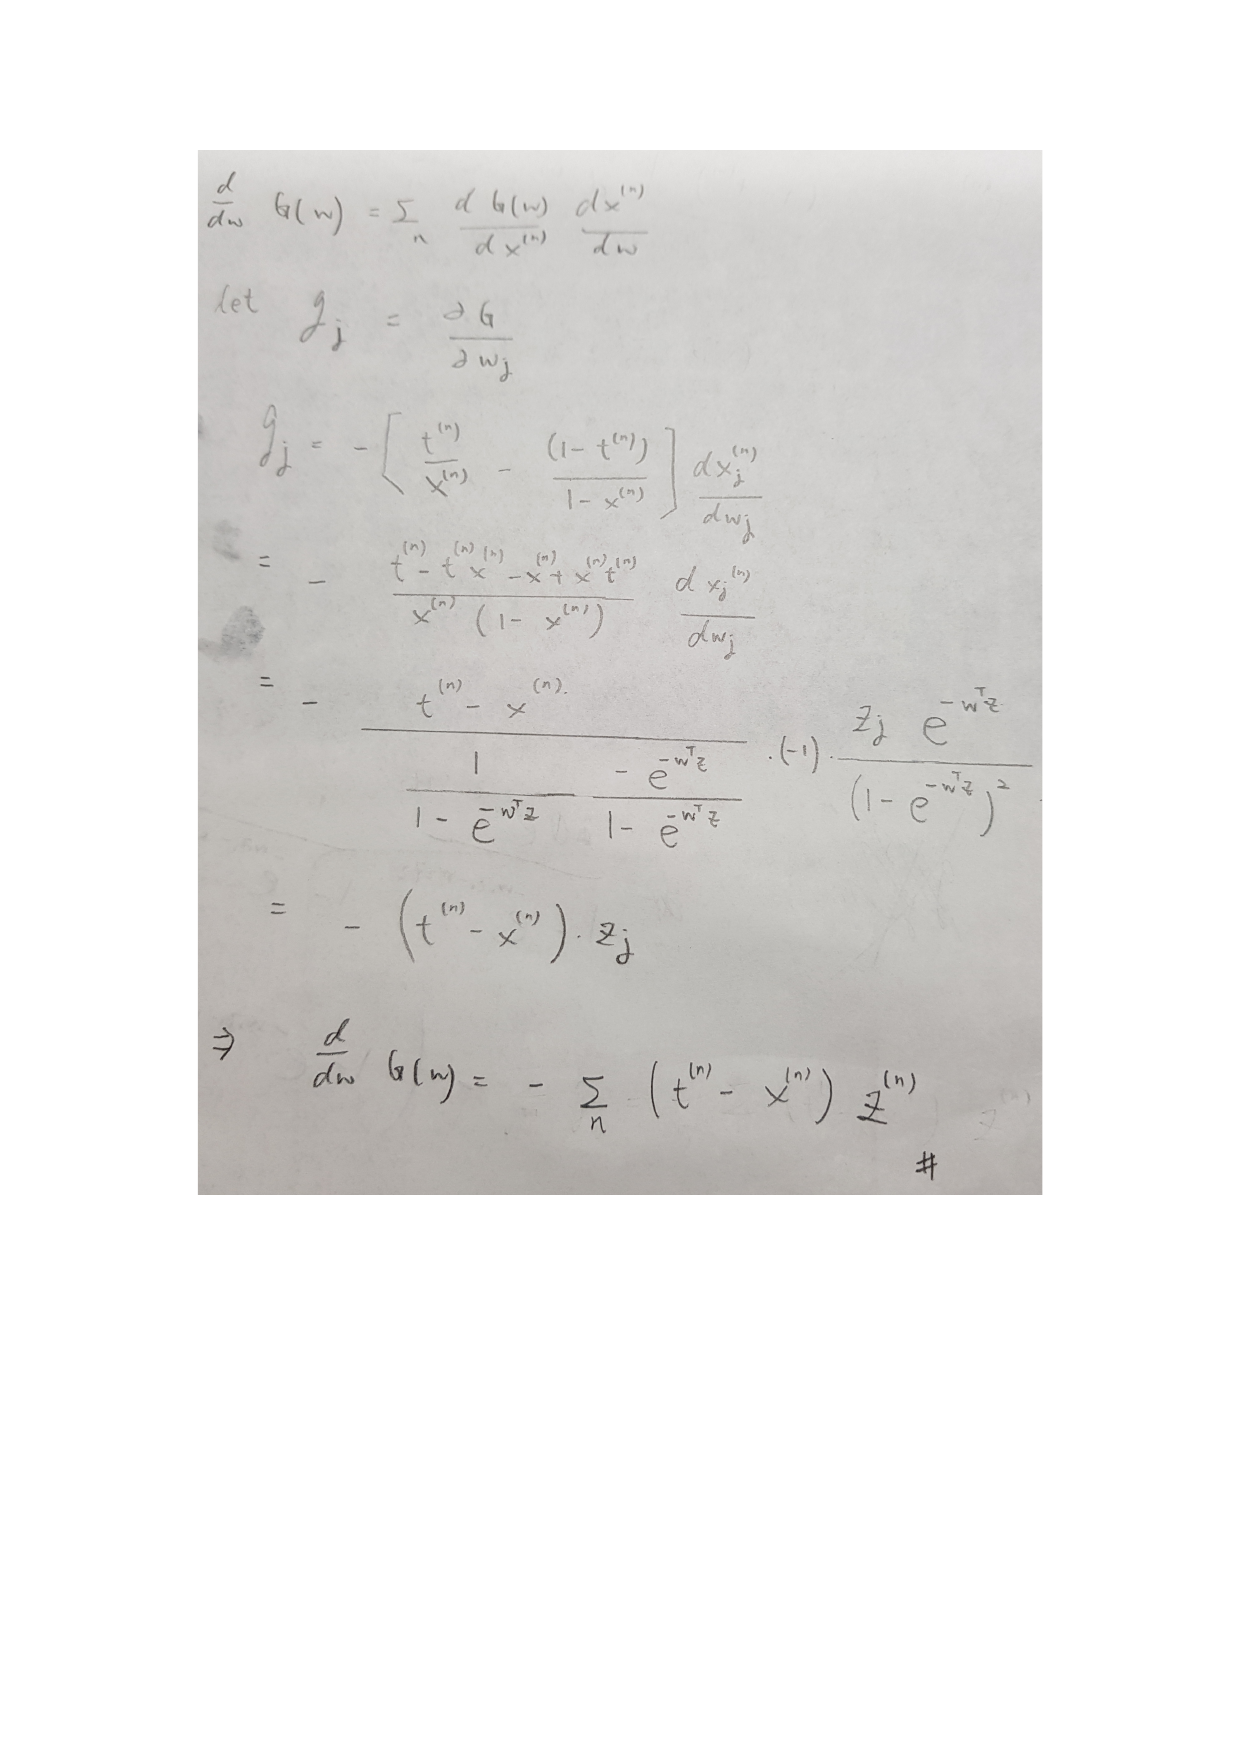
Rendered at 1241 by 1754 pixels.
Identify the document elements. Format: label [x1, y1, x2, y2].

picture [197, 150, 1043, 1195]
